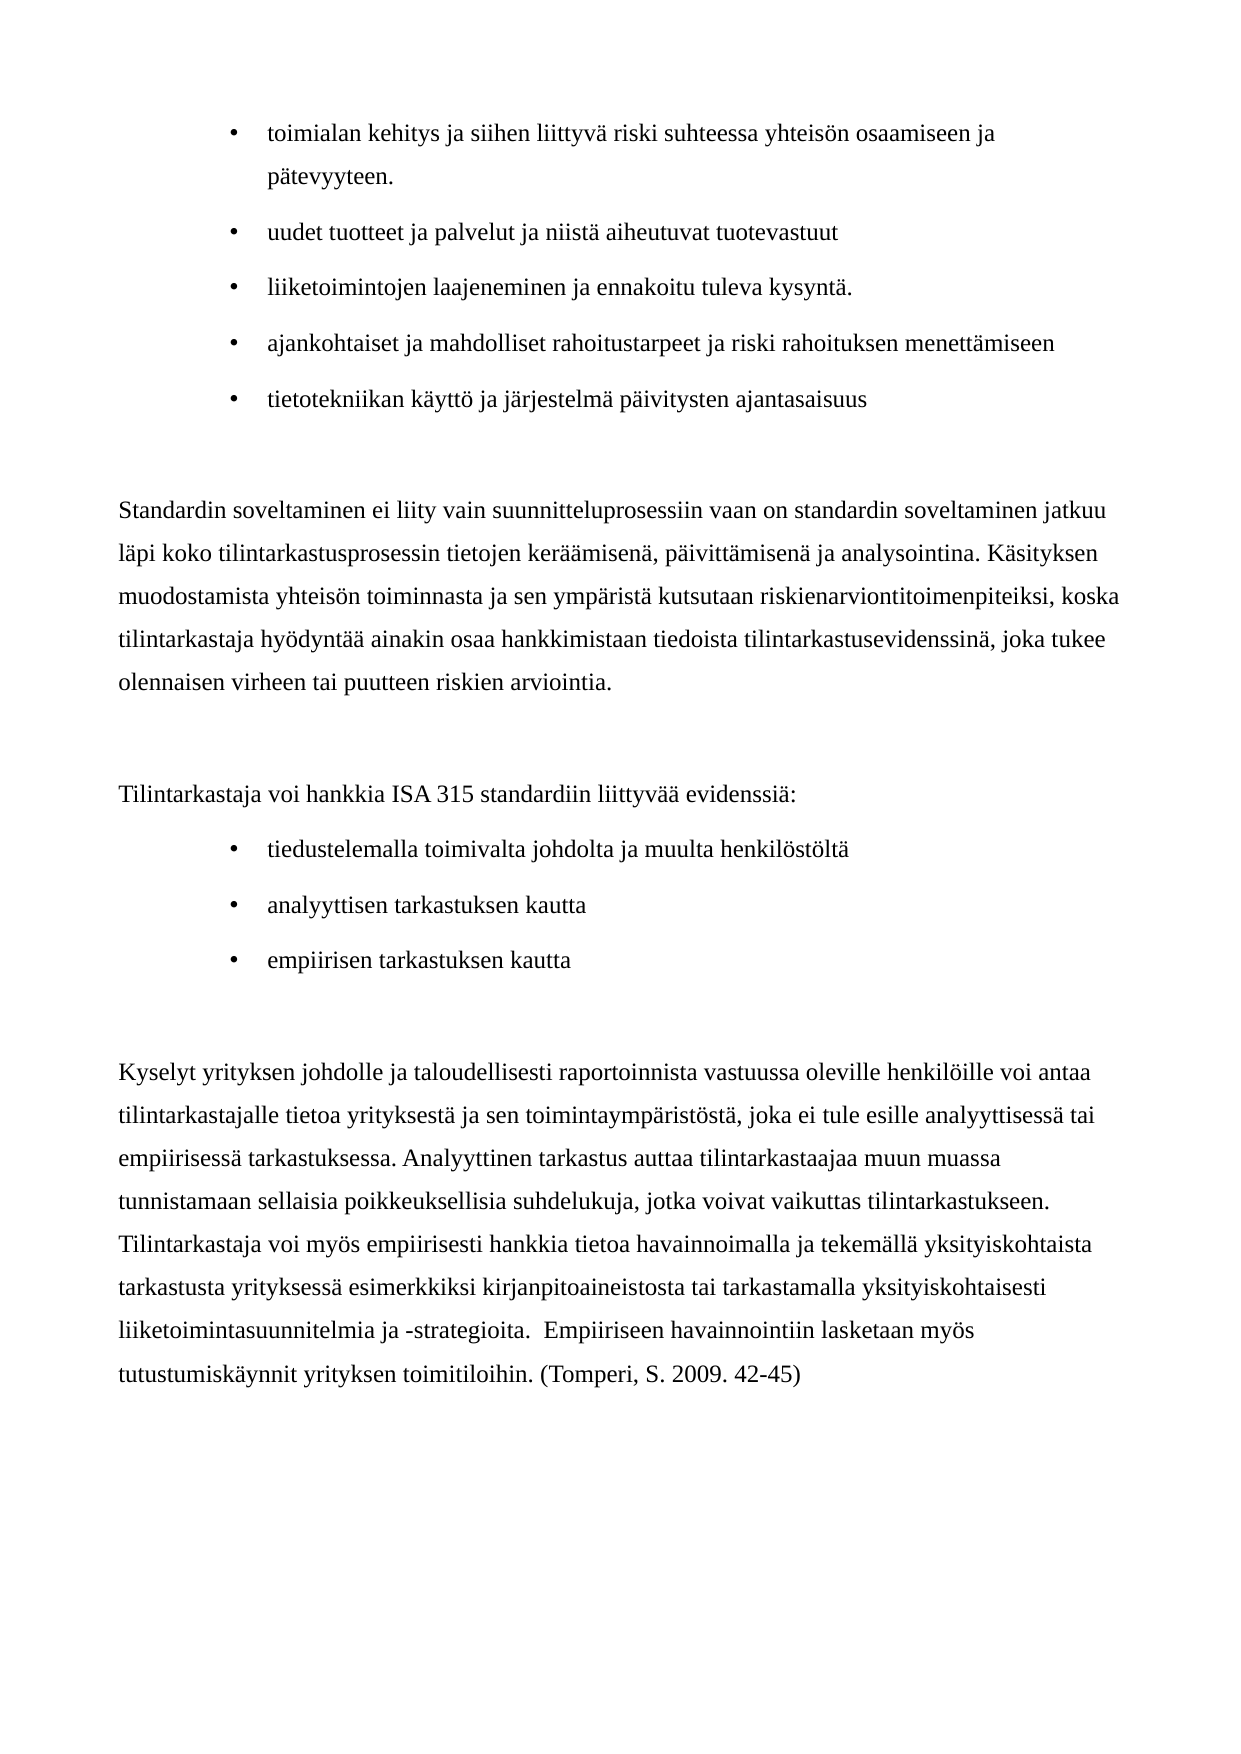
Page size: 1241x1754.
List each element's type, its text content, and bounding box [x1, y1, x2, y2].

list toimialan kehitys ja siihen liittyvä riski suhteessa yhteisön osaamiseen ja pätevyyteen. [229, 118, 1122, 190]
list tiedustelemalla toimivalta johdolta ja muulta henkilöstöltä [229, 834, 1122, 863]
list uudet tuotteet ja palvelut ja niistä aiheutuvat tuotevastuut [229, 217, 1122, 246]
text Standardin soveltaminen ei liity vain suunnitteluprosessiin vaan on standardin soveltaminen jatkuu läpi koko tilintarkastusprosessin tietojen keräämisenä, päivittämisenä ja analysointina. Käsityksen muodostamista yhteisön toiminnasta ja sen ympäristä kutsutaan riskienarviontitoimenpiteiksi, koska tilintarkastaja hyödyntää ainakin osaa hankkimistaan tiedoista tilintarkastusevidenssinä, joka tukee olennaisen virheen tai puutteen riskien arviointia. [118, 495, 1122, 696]
list empiirisen tarkastuksen kautta [229, 946, 1122, 974]
list analyyttisen tarkastuksen kautta [229, 890, 1122, 919]
list liiketoimintojen laajeneminen ja ennakoitu tuleva kysyntä. [229, 272, 1122, 301]
text Tilintarkastaja voi hankkia ISA 315 standardiin liittyvää evidenssiä: [118, 779, 1122, 807]
list ajankohtaiset ja mahdolliset rahoitustarpeet ja riski rahoituksen menettämiseen [229, 328, 1122, 357]
text Kyselyt yrityksen johdolle ja taloudellisesti raportoinnista vastuussa oleville henkilöille voi antaa tilintarkastajalle tietoa yrityksestä ja sen toimintaympäristöstä, joka ei tule esille analyyttisessä tai empiirisessä tarkastuksessa. Analyyttinen tarkastus auttaa tilintarkastaajaa muun muassa tunnistamaan sellaisia poikkeuksellisia suhdelukuja, jotka voivat vaikuttas tilintarkastukseen. Tilintarkastaja voi myös empiirisesti hankkia tietoa havainnoimalla ja tekemällä yksityiskohtaista tarkastusta yrityksessä esimerkkiksi kirjanpitoaineistosta tai tarkastamalla yksityiskohtaisesti liiketoimintasuunnitelmia ja -strategioita. Empiiriseen havainnointiin lasketaan myös tutustumiskäynnit yrityksen toimitiloihin. (Tomperi, S. 2009. 42-45) [118, 1057, 1122, 1387]
list tietotekniikan käyttö ja järjestelmä päivitysten ajantasaisuus [229, 384, 1122, 412]
